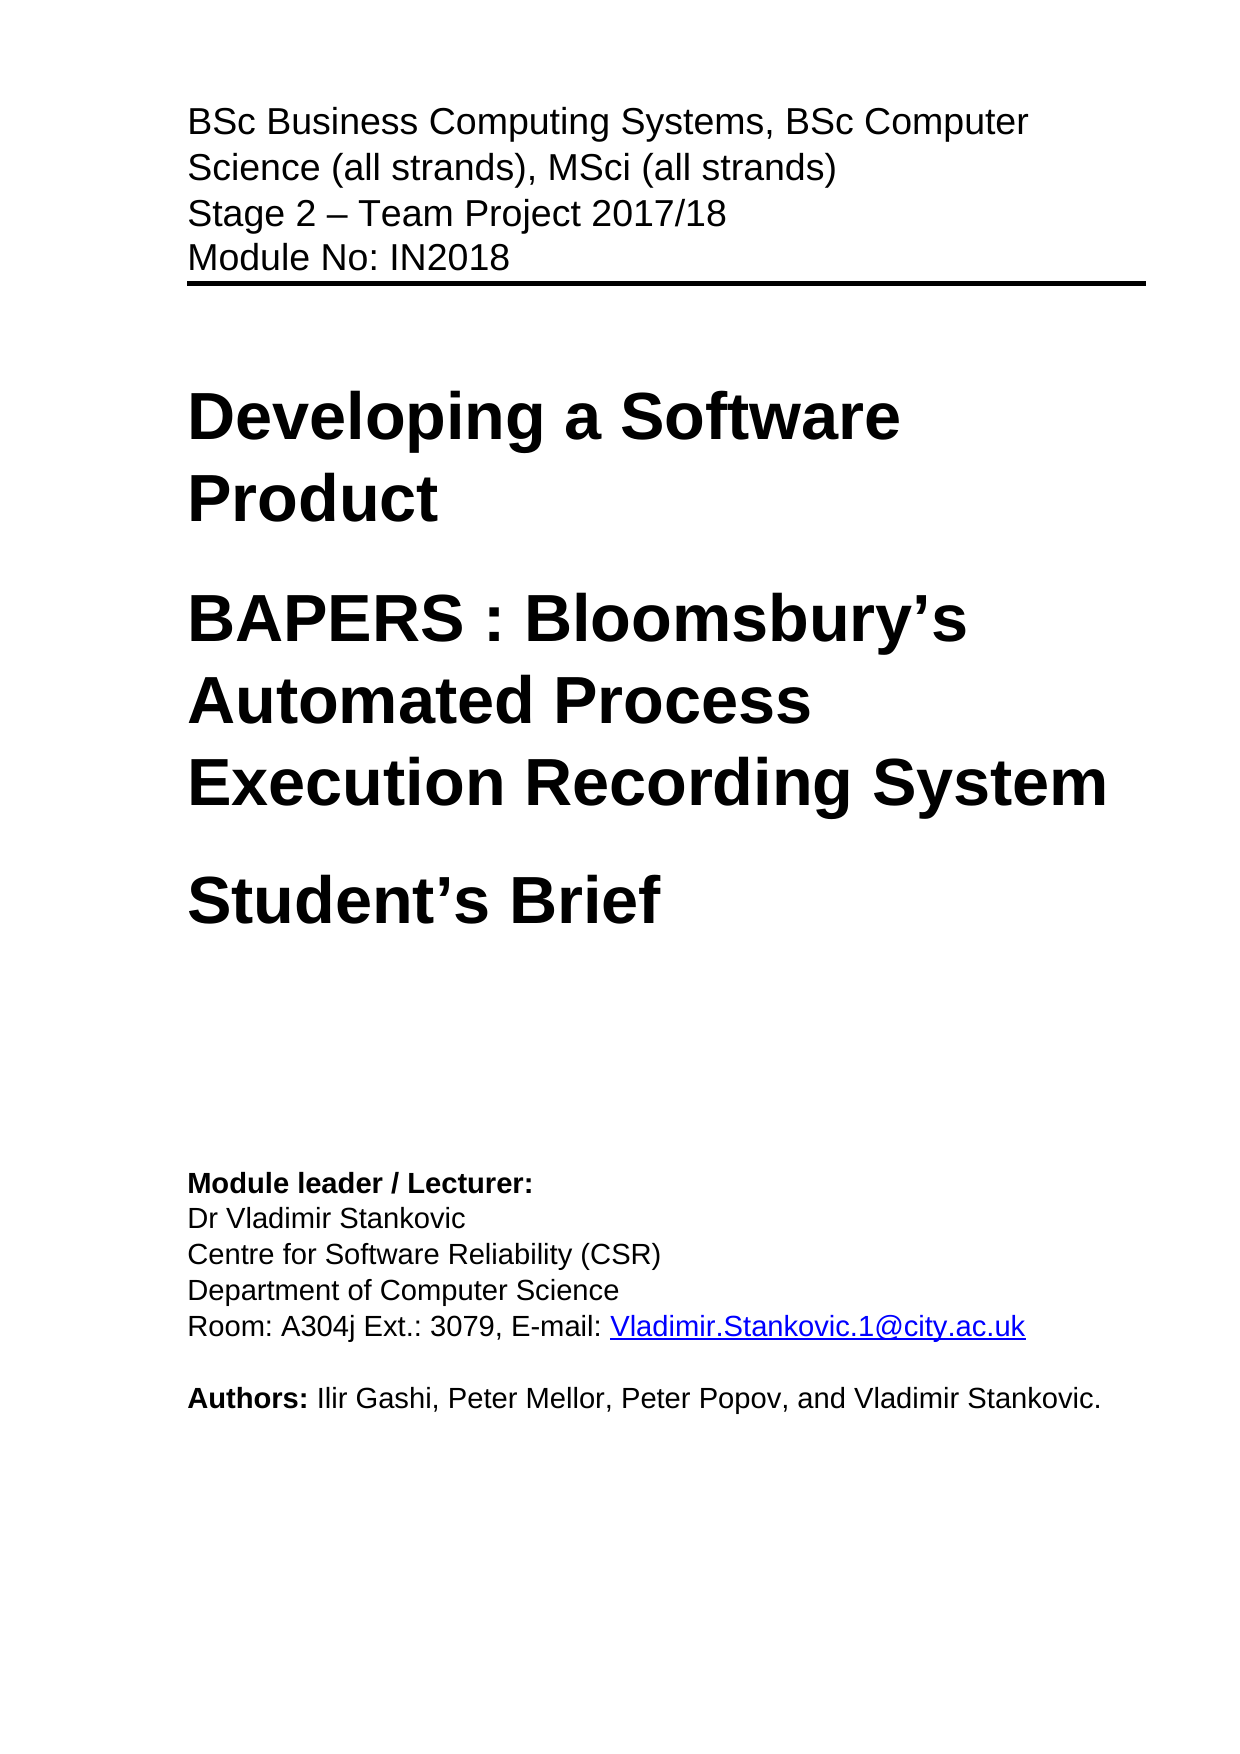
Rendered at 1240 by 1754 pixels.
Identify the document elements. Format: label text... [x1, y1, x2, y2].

text Execution Recording System Student’s Brief [187, 743, 1114, 937]
text Dr Vladimir Stankovic [187, 1201, 1114, 1235]
text BAPERS : Bloomsbury’s [187, 579, 1114, 655]
text Stage 2 – Team Project 2017/18 Module No: IN2018 [187, 191, 843, 278]
text Department of Computer Science [187, 1273, 1114, 1307]
text Developing a Software Product [187, 377, 1114, 536]
text Authors: Ilir Gashi, Peter Mellor, Peter Popov, and Vladimir Stankovic. [187, 1381, 1114, 1414]
text Module leader / Lecturer: [187, 1166, 1114, 1199]
text Room: A304j Ext.: 3079, E-mail: Vladimir.Stankovic.1@city.ac.uk [187, 1309, 1114, 1342]
text Centre for Software Reliability (CSR) [187, 1237, 1114, 1271]
text Automated Process [187, 661, 1114, 737]
text Science (all strands), MSci (all strands) [187, 145, 1114, 188]
text BSc Business Computing Systems, BSc Computer [187, 99, 1114, 142]
